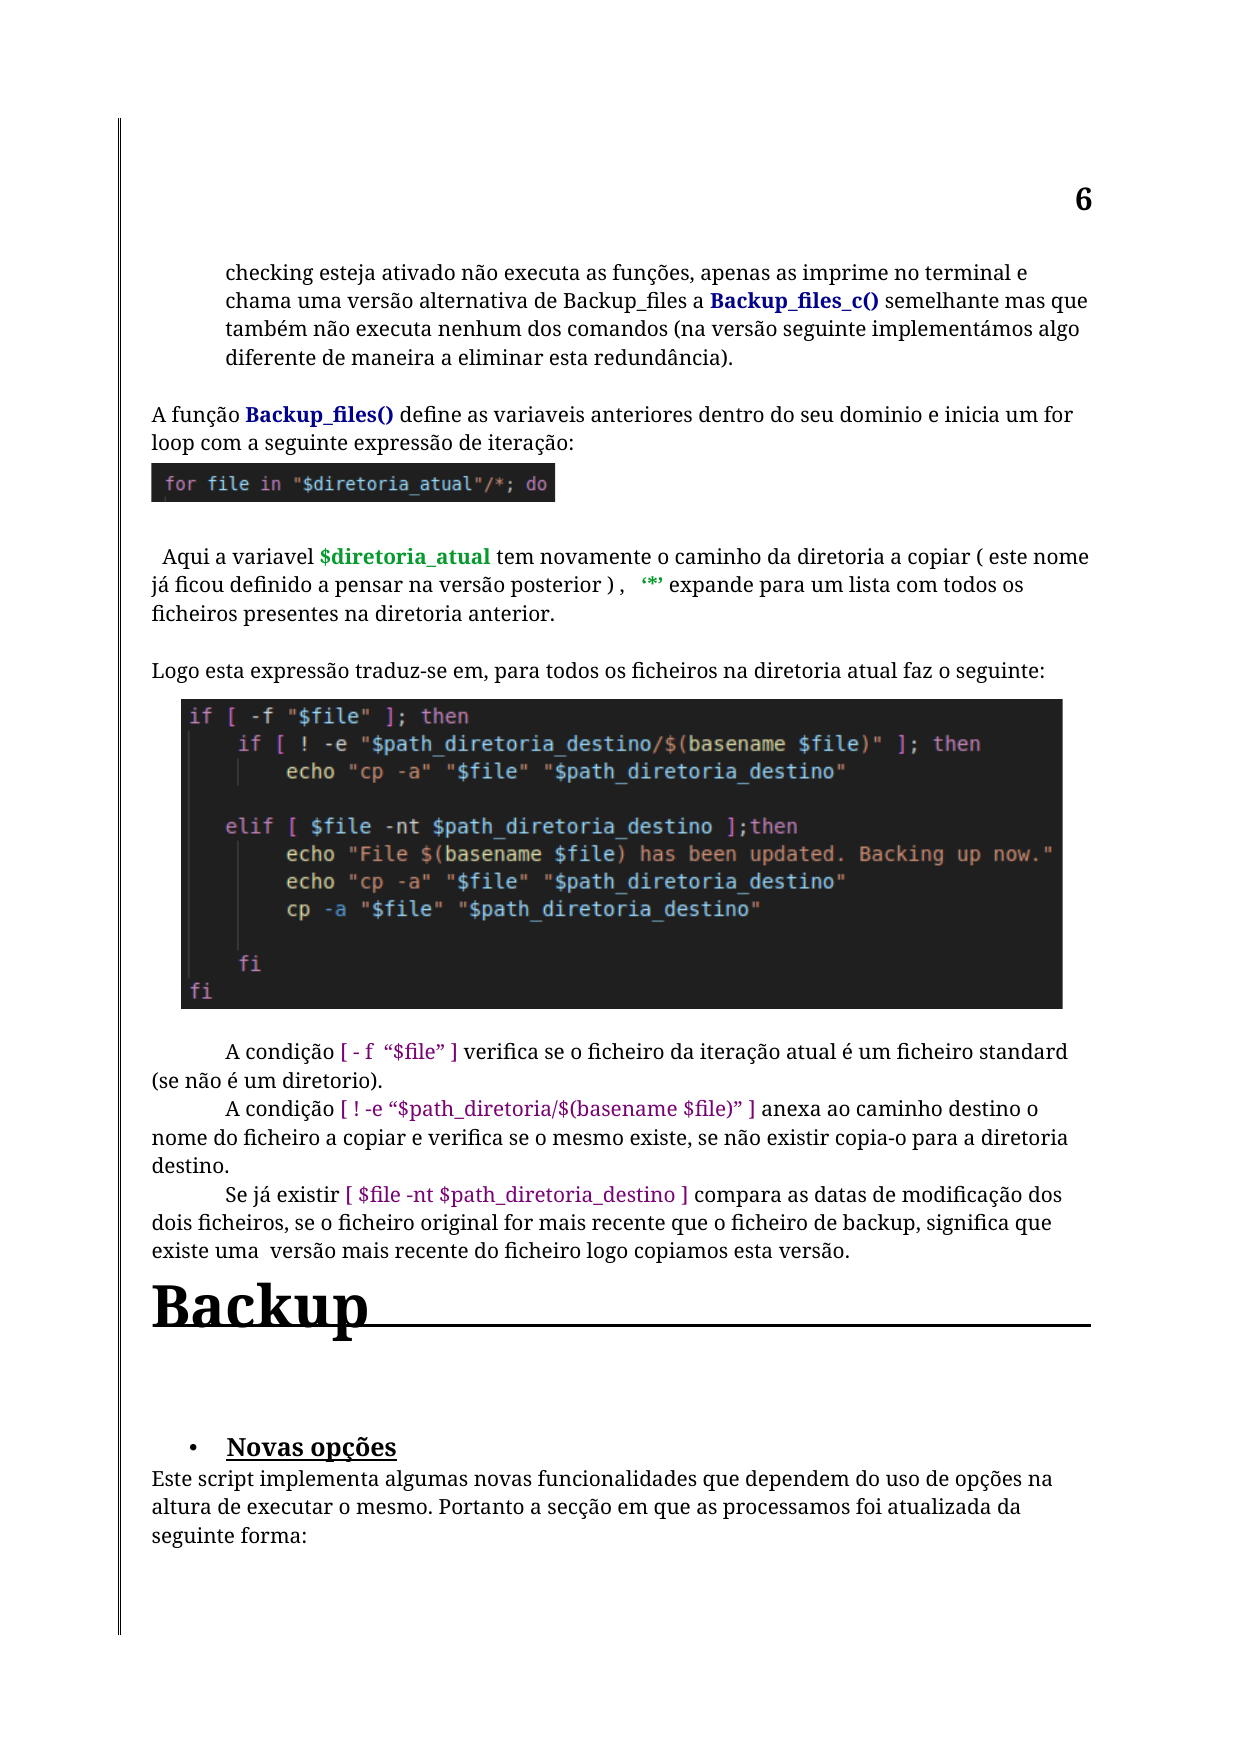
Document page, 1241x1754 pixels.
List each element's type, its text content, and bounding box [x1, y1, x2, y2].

text A condição [ ! -e “$path_diretoria/$(basename $file)” ] anexa ao caminho destino o nome do ficheiro a copiar e verifica se o mesmo existe, se não existir copia-o para a diretoria destino. [151, 1094, 1092, 1180]
text checking esteja ativado não executa as funções, apenas as imprime no terminal e chama uma versão alternativa de Backup_files a Backup_files_c() semelhante mas que também não executa nenhum dos comandos (na versão seguinte implementámos algo diferente de maneira a eliminar esta redundância). [225, 258, 1092, 371]
text Este script implementa algumas novas funcionalidades que dependem do uso de opções na altura de executar o mesmo. Portanto a secção em que as processamos foi atualizada da seguinte forma: [151, 1464, 1092, 1549]
picture [151, 463, 556, 502]
text Logo esta expressão traduz-se em, para todos os ficheiros na diretoria atual faz o seguinte: [151, 656, 1092, 684]
text A condição [ - f “$file” ] verifica se o ficheiro da iteração atual é um ficheiro standard (se não é um diretorio). [151, 1037, 1092, 1094]
text A função Backup_files() define as variaveis anteriores dentro do seu dominio e inicia um for loop com a seguinte expressão de iteração: [151, 400, 1092, 457]
text Se já existir [ $file -nt $path_diretoria_destino ] compara as datas de modificação dos dois ficheiros, se o ficheiro original for mais recente que o ficheiro de backup, significa que existe uma versão mais recente do ficheiro logo copiamos esta versão. [151, 1180, 1092, 1265]
text Aqui a variavel $diretoria_atual tem novamente o caminho da diretoria a copiar ( este nome já ficou definido a pensar na versão posterior ) , ‘*’ expande para um lista com todos os ficheiros presentes na diretoria anterior. [151, 542, 1092, 627]
text Backup [151, 1265, 1092, 1344]
list Novas opções [189, 1430, 1092, 1464]
picture [181, 699, 1063, 1009]
